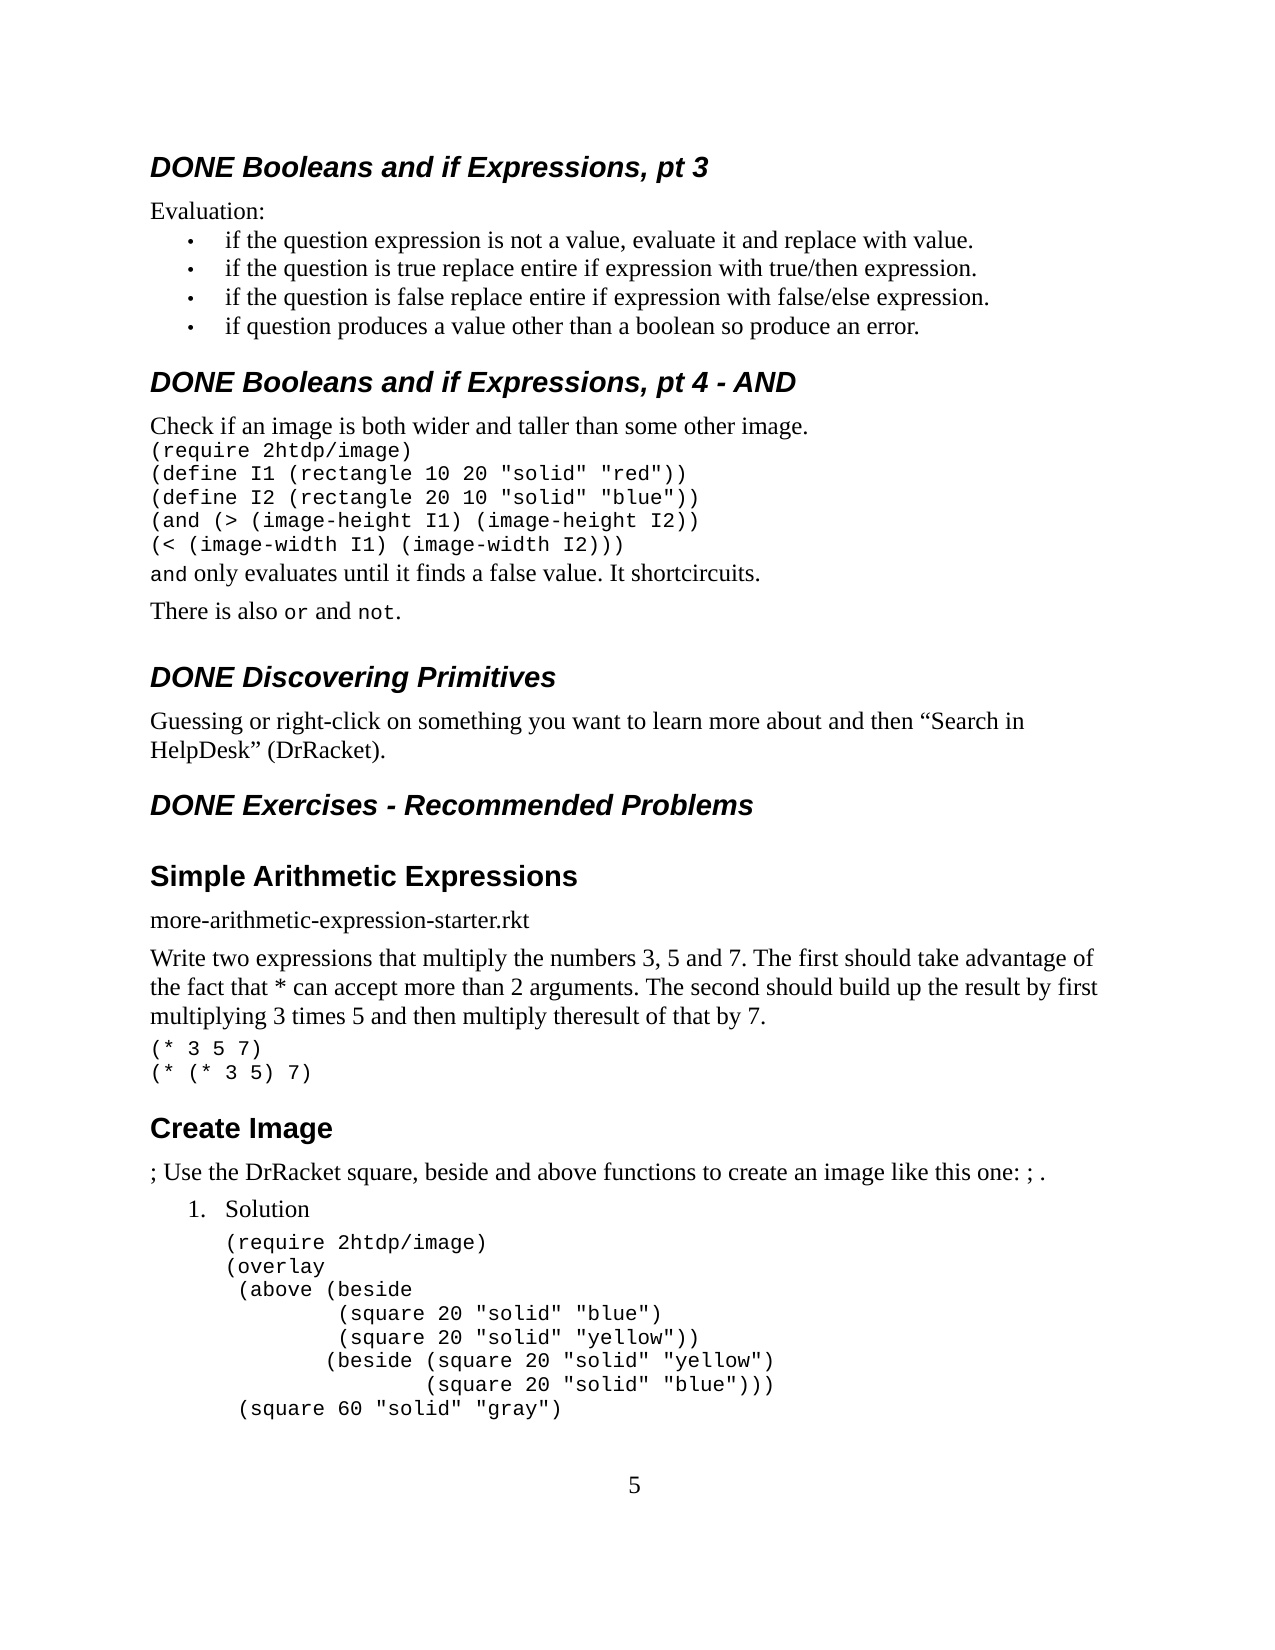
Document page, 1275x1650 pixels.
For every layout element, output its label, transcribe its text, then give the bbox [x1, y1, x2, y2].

text Write two expressions that multiply the numbers 3, 5 and 7. The first should take advantage of the fact that * can accept more than 2 arguments. The second should build up the result by first multiplying 3 times 5 and then multiply theresult of that by 7. [150, 943, 1125, 1029]
subtitle DONE Booleans and if Expressions, pt 3 [150, 150, 1125, 183]
text ; Use the DrRacket square, beside and above functions to create an image like this one: ; . [150, 1157, 1125, 1186]
list (require 2htdp/image) [187, 1232, 1125, 1256]
list (square 20 "solid" "yellow")) [187, 1327, 1125, 1350]
list if the question is true replace entire if expression with true/then expression. [187, 253, 1125, 282]
text Check if an image is both wider and taller than some other image. [150, 411, 1125, 439]
subtitle DONE Exercises - Recommended Problems [150, 788, 1125, 822]
subtitle Create Image [150, 1111, 1125, 1144]
list Solution [187, 1194, 1125, 1223]
list if the question expression is not a value, evaluate it and replace with value. [187, 225, 1125, 253]
text and only evaluates until it finds a false value. It shortcircuits. [150, 558, 1125, 587]
list (above (beside [187, 1279, 1125, 1303]
subtitle Simple Arithmetic Expressions [150, 859, 1125, 893]
text (require 2htdp/image) [150, 439, 1125, 463]
text (and (> (image-height I1) (image-height I2)) [150, 511, 1125, 534]
list (overlay [187, 1256, 1125, 1279]
text Guessing or right-click on something you want to learn more about and then “Search in HelpDesk” (DrRacket). [150, 706, 1125, 763]
subtitle DONE Booleans and if Expressions, pt 4 - AND [150, 365, 1125, 398]
text (* 3 5 7) [150, 1038, 1125, 1062]
text (define I2 (rectangle 20 10 "solid" "blue")) [150, 487, 1125, 511]
text (* (* 3 5) 7) [150, 1062, 1125, 1086]
list (square 20 "solid" "blue"))) [187, 1374, 1125, 1398]
text more-arithmetic-expression-starter.rkt [150, 906, 1125, 934]
text There is also or and not. [150, 596, 1125, 626]
list (square 20 "solid" "blue") [187, 1303, 1125, 1327]
text Evaluation: [150, 196, 1125, 225]
list if the question is false replace entire if expression with false/else expression. [187, 282, 1125, 311]
list (square 60 "solid" "gray") [187, 1398, 1125, 1421]
list if question produces a value other than a boolean so produce an error. [187, 311, 1125, 340]
subtitle DONE Discovering Primitives [150, 660, 1125, 693]
list (beside (square 20 "solid" "yellow") [187, 1350, 1125, 1374]
text (define I1 (rectangle 10 20 "solid" "red")) [150, 463, 1125, 487]
text (< (image-width I1) (image-width I2))) [150, 534, 1125, 558]
